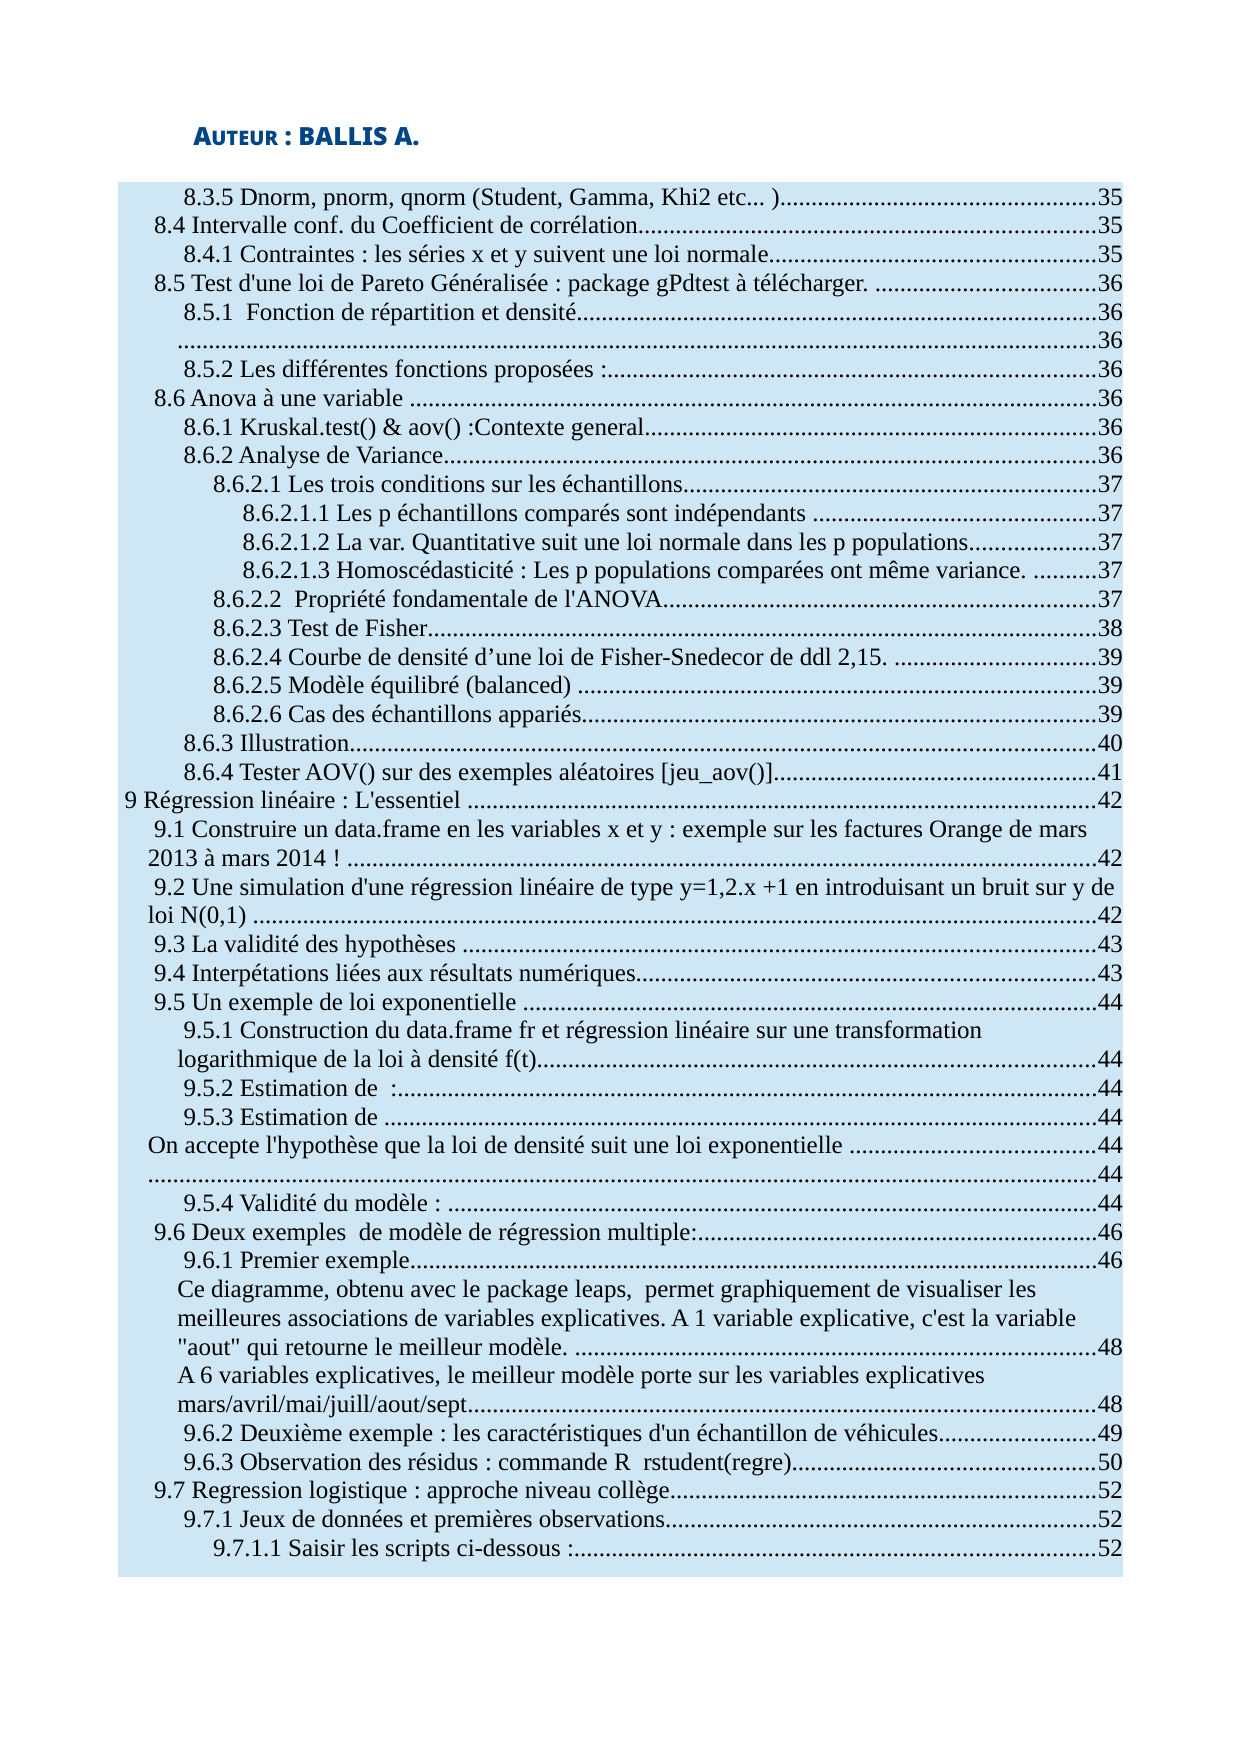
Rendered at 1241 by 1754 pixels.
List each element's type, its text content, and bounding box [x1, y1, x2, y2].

text 9.5.3 Estimation de 44 [177, 1102, 1123, 1130]
text On accepte l'hypothèse que la loi de densité suit une loi exponentielle 44 [148, 1130, 1123, 1159]
text 9.7.1.1 Saisir les scripts ci-dessous : 52 [207, 1533, 1123, 1562]
text 8.6.2.5 Modèle équilibré (balanced) 39 [207, 670, 1123, 699]
text 44 [148, 1159, 1123, 1188]
text 8.6.2.2 Propriété fondamentale de l'ANOVA 37 [207, 584, 1123, 613]
text 8.6.2.1.2 La var. Quantitative suit une loi normale dans les p populations 37 [236, 527, 1123, 555]
text 8.4.1 Contraintes : les séries x et y suivent une loi normale 35 [177, 239, 1123, 268]
text 8.6.2.6 Cas des échantillons appariés 39 [207, 699, 1123, 728]
text 8.6.2.4 Courbe de densité d’une loi de Fisher-Snedecor de ddl 2,15. 39 [207, 642, 1123, 670]
text 9.6.2 Deuxième exemple : les caractéristiques d'un échantillon de véhicules 49 [177, 1418, 1123, 1447]
text 8.6.2.1.3 Homoscédasticité : Les p populations comparées ont même variance. 37 [236, 555, 1123, 584]
text 9.5.1 Construction du data.frame fr et régression linéaire sur une transformation logarithmique de la loi à densité f(t). 44 [177, 1015, 1123, 1073]
text 8.3.5 Dnorm, pnorm, qnorm (Student, Gamma, Khi2 etc... ) 35 [177, 182, 1123, 210]
text 9.5.4 Validité du modèle : 44 [177, 1188, 1123, 1217]
text 9.5.2 Estimation de : 44 [177, 1073, 1123, 1102]
text 8.6.2 Analyse de Variance 36 [177, 440, 1123, 469]
text Ce diagramme, obtenu avec le package leaps, permet graphiquement de visualiser les meilleures associations de variables explicatives. A 1 variable explicative, c'est la variable "aout" qui retourne le meilleur modèle. 48 [177, 1274, 1123, 1360]
text 8.6.2.1.1 Les p échantillons comparés sont indépendants 37 [236, 498, 1123, 527]
text 36 [177, 325, 1123, 354]
text A 6 variables explicatives, le meilleur modèle porte sur les variables explicatives mars/avril/mai/juill/aout/sept. 48 [177, 1360, 1123, 1418]
text 9.4 Interpétations liées aux résultats numériques 43 [148, 958, 1123, 987]
text 9.1 Construire un data.frame en les variables x et y : exemple sur les factures Orange de mars 2013 à mars 2014 ! 42 [148, 814, 1123, 872]
text 9.5 Un exemple de loi exponentielle 44 [148, 987, 1123, 1015]
text 8.5.1 Fonction de répartition et densité 36 [177, 297, 1123, 325]
text 9.7.1 Jeux de données et premières observations 52 [177, 1504, 1123, 1533]
text 8.6.2.1 Les trois conditions sur les échantillons 37 [207, 469, 1123, 498]
text 9.6 Deux exemples de modèle de régression multiple: 46 [148, 1217, 1123, 1245]
text 8.4 Intervalle conf. du Coefficient de corrélation 35 [148, 210, 1123, 239]
text 9 Régression linéaire : L'essentiel 42 [118, 785, 1123, 814]
text 9.6.3 Observation des résidus : commande R rstudent(regre) 50 [177, 1447, 1123, 1475]
text 9.6.1 Premier exemple 46 [177, 1245, 1123, 1274]
text 8.6 Anova à une variable 36 [148, 383, 1123, 412]
text 8.5 Test d'une loi de Pareto Généralisée : package gPdtest à télécharger. 36 [148, 268, 1123, 297]
text 8.6.1 Kruskal.test() & aov() :Contexte general 36 [177, 412, 1123, 440]
text 8.6.3 Illustration 40 [177, 728, 1123, 757]
text 9.3 La validité des hypothèses 43 [148, 929, 1123, 958]
text 9.2 Une simulation d'une régression linéaire de type y=1,2.x +1 en introduisant un bruit sur y de loi N(0,1) 42 [148, 872, 1123, 929]
text 9.7 Regression logistique : approche niveau collège 52 [148, 1475, 1123, 1504]
text 8.6.2.3 Test de Fisher 38 [207, 613, 1123, 642]
text 8.6.4 Tester AOV() sur des exemples aléatoires [jeu_aov()] 41 [177, 757, 1123, 785]
text 8.5.2 Les différentes fonctions proposées : 36 [177, 354, 1123, 383]
